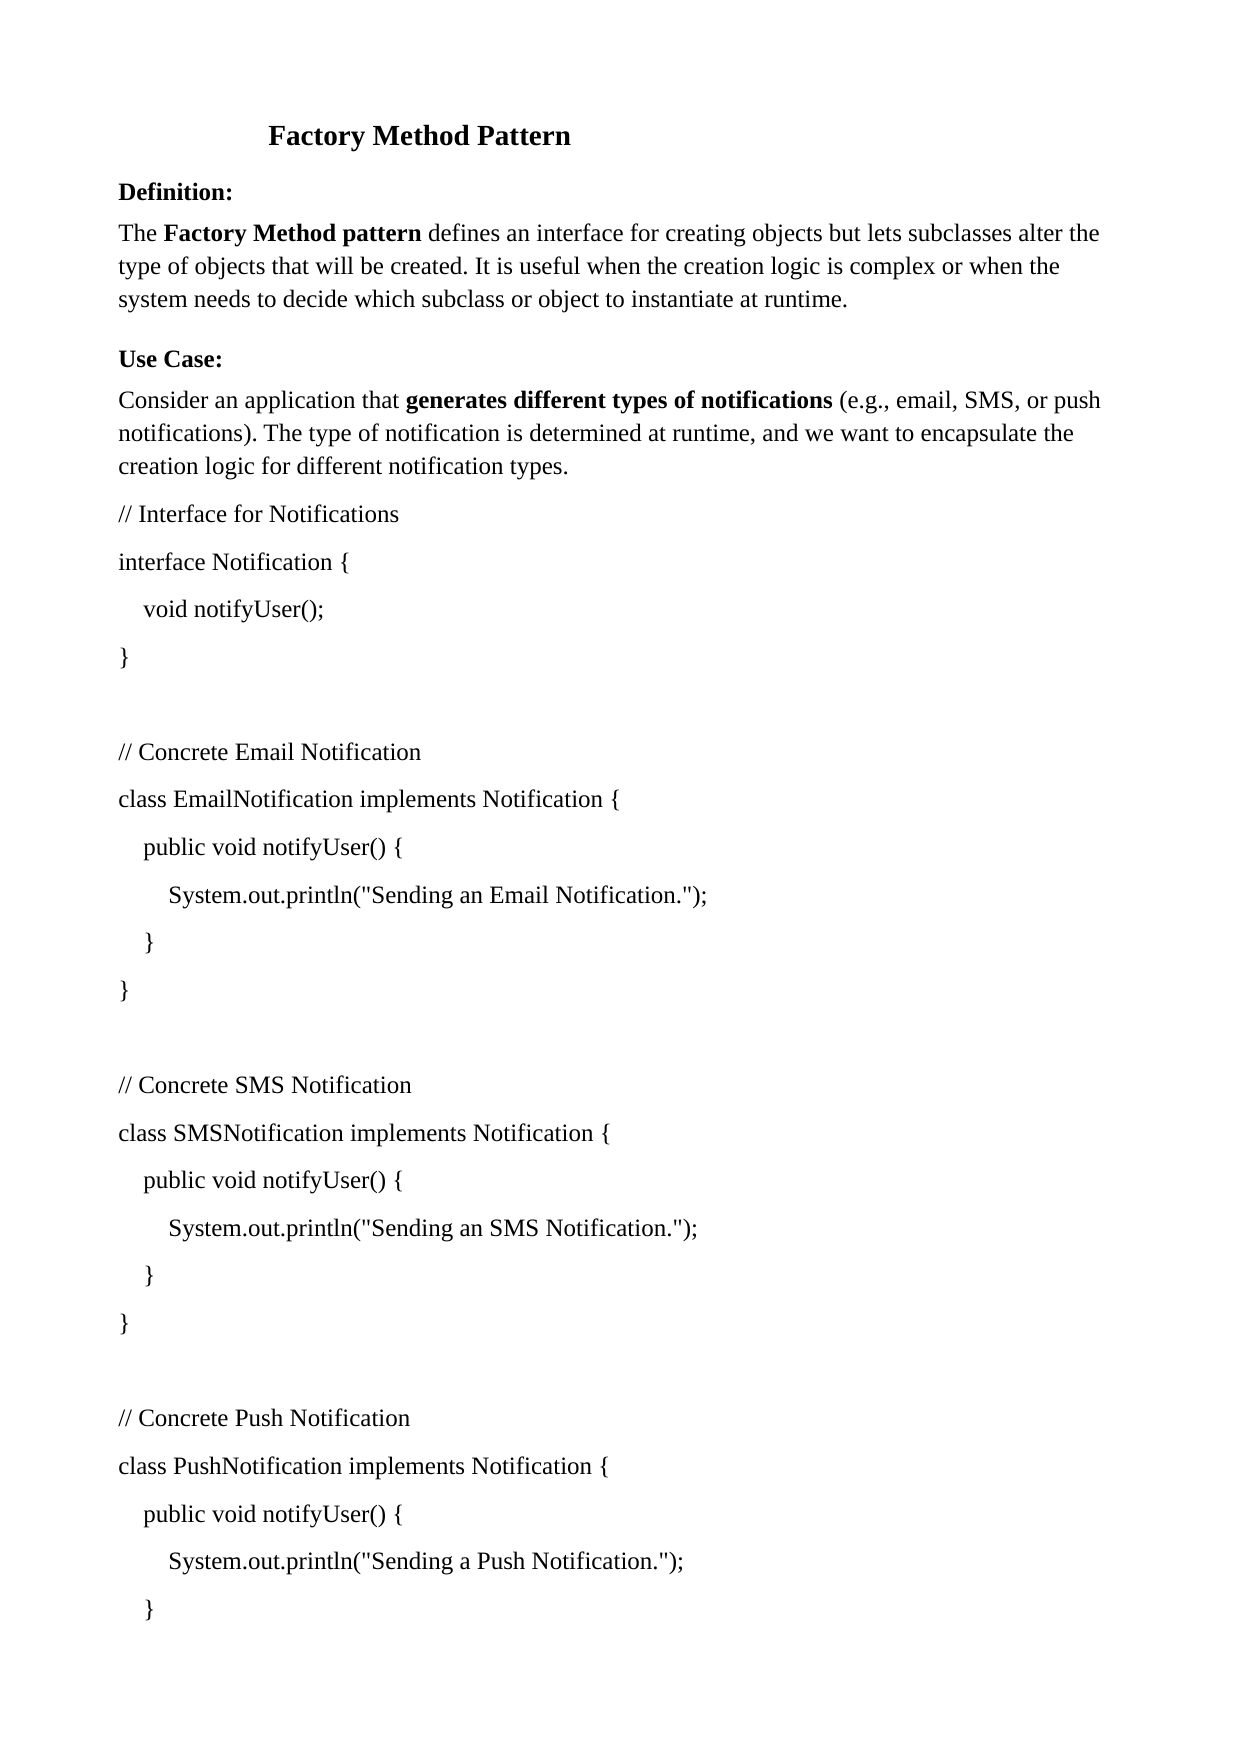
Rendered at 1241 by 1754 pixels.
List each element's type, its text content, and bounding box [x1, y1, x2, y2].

text } [118, 1261, 1122, 1289]
text System.out.println("Sending a Push Notification."); [118, 1546, 1122, 1575]
text } [118, 975, 1122, 1004]
text System.out.println("Sending an Email Notification."); [118, 880, 1122, 908]
text // Interface for Notifications [118, 499, 1122, 528]
subtitle Factory Method Pattern [231, 118, 1122, 152]
text interface Notification { [118, 547, 1122, 575]
text void notifyUser(); [118, 594, 1122, 623]
text class PushNotification implements Notification { [118, 1451, 1122, 1480]
text // Concrete Email Notification [118, 737, 1122, 766]
text } [118, 1308, 1122, 1337]
text // Concrete SMS Notification [118, 1070, 1122, 1099]
text class EmailNotification implements Notification { [118, 784, 1122, 813]
text } [118, 1594, 1122, 1623]
text } [118, 642, 1122, 671]
text System.out.println("Sending an SMS Notification."); [118, 1213, 1122, 1242]
subtitle Use Case: [118, 344, 1122, 373]
text public void notifyUser() { [118, 832, 1122, 861]
text Consider an application that generates different types of notifications (e.g., email, SMS, or push notifications). The type of notification is determined at runtime, and we want to encapsulate the creation logic for different notification types. [118, 385, 1122, 480]
subtitle Definition: [118, 177, 1122, 205]
text } [118, 927, 1122, 956]
text // Concrete Push Notification [118, 1403, 1122, 1432]
text class SMSNotification implements Notification { [118, 1118, 1122, 1147]
text The Factory Method pattern defines an interface for creating objects but lets subclasses alter the type of objects that will be created. It is useful when the creation logic is complex or when the system needs to decide which subclass or object to instantiate at runtime. [118, 218, 1122, 313]
text public void notifyUser() { [118, 1165, 1122, 1194]
text public void notifyUser() { [118, 1499, 1122, 1527]
